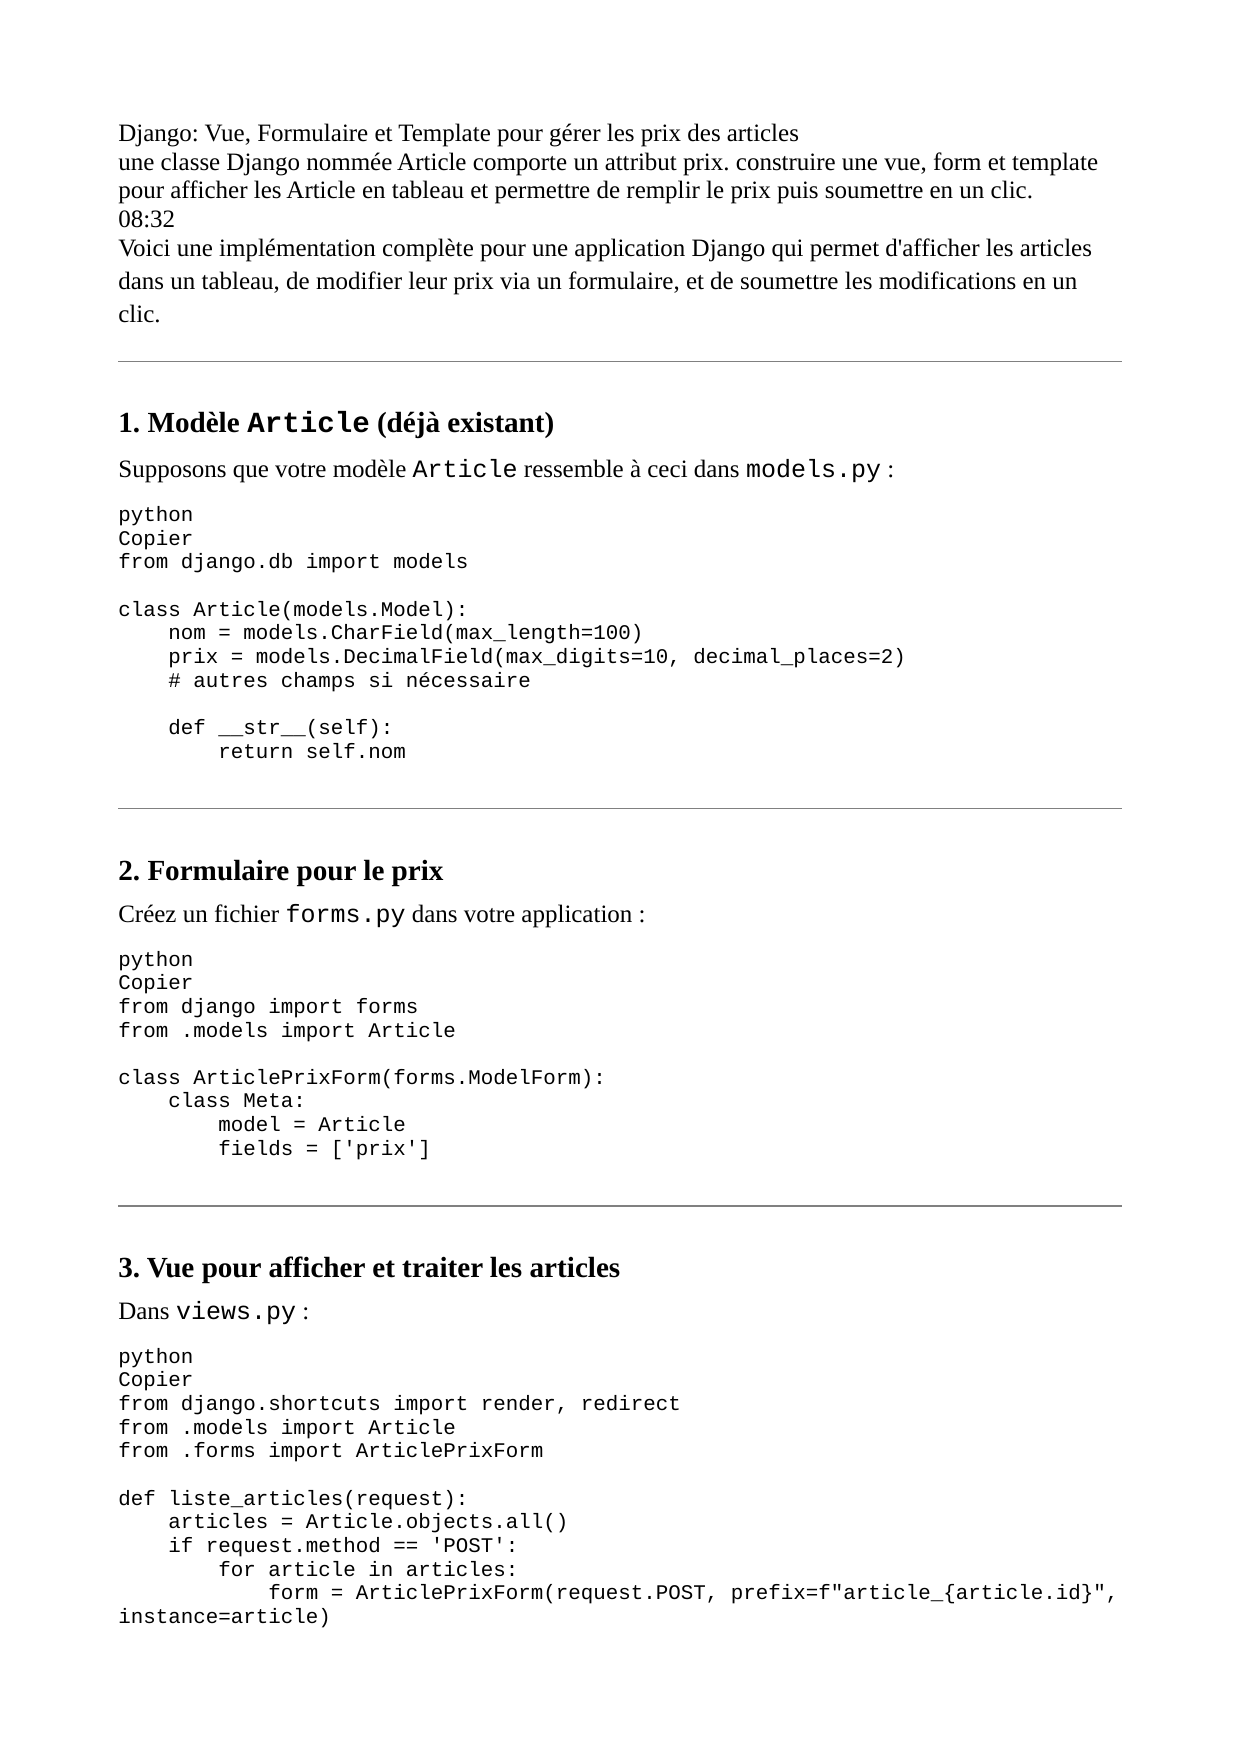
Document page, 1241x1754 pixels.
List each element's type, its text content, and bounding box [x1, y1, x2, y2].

text articles = Article.objects.all() [118, 1511, 1122, 1535]
text nom = models.CharField(max_length=100) [118, 622, 1122, 646]
text python [118, 1346, 1122, 1369]
text from django.shortcuts import render, redirect [118, 1393, 1122, 1417]
text from django import forms [118, 996, 1122, 1019]
text if request.method == 'POST': [118, 1535, 1122, 1559]
text Copier [118, 1369, 1122, 1393]
text model = Article [118, 1114, 1122, 1138]
text Voici une implémentation complète pour une application Django qui permet d'afficher les articles dans un tableau, de modifier leur prix via un formulaire, et de soumettre les modifications en un clic. [118, 233, 1122, 328]
text class Meta: [118, 1091, 1122, 1114]
text python [118, 504, 1122, 528]
text fields = ['prix'] [118, 1138, 1122, 1161]
subtitle 1. Modèle Article (déjà existant) [118, 406, 1122, 442]
text return self.nom [118, 741, 1122, 764]
text python [118, 949, 1122, 972]
text def __str__(self): [118, 717, 1122, 741]
text class Article(models.Model): [118, 599, 1122, 622]
text Copier [118, 528, 1122, 551]
text prix = models.DecimalField(max_digits=10, decimal_places=2) [118, 646, 1122, 670]
text Dans views.py : [118, 1296, 1122, 1327]
text from django.db import models [118, 551, 1122, 575]
subtitle 2. Formulaire pour le prix [118, 853, 1122, 886]
text for article in articles: [118, 1559, 1122, 1582]
text from .models import Article [118, 1417, 1122, 1440]
text def liste_articles(request): [118, 1488, 1122, 1511]
text # autres champs si nécessaire [118, 670, 1122, 693]
text Django: Vue, Formulaire et Template pour gérer les prix des articles [118, 118, 1122, 147]
text form = ArticlePrixForm(request.POST, prefix=f"article_{article.id}", instance=article) [118, 1582, 1122, 1629]
text Supposons que votre modèle Article ressemble à ceci dans models.py : [118, 454, 1122, 485]
subtitle 3. Vue pour afficher et traiter les articles [118, 1250, 1122, 1283]
text from .forms import ArticlePrixForm [118, 1440, 1122, 1464]
text from .models import Article [118, 1019, 1122, 1043]
text une classe Django nommée Article comporte un attribut prix. construire une vue, form et template pour afficher les Article en tableau et permettre de remplir le prix puis soumettre en un clic. [118, 147, 1122, 204]
text class ArticlePrixForm(forms.ModelForm): [118, 1067, 1122, 1091]
text 08:32 [118, 204, 1122, 233]
text Créez un fichier forms.py dans votre application : [118, 899, 1122, 929]
text Copier [118, 972, 1122, 996]
